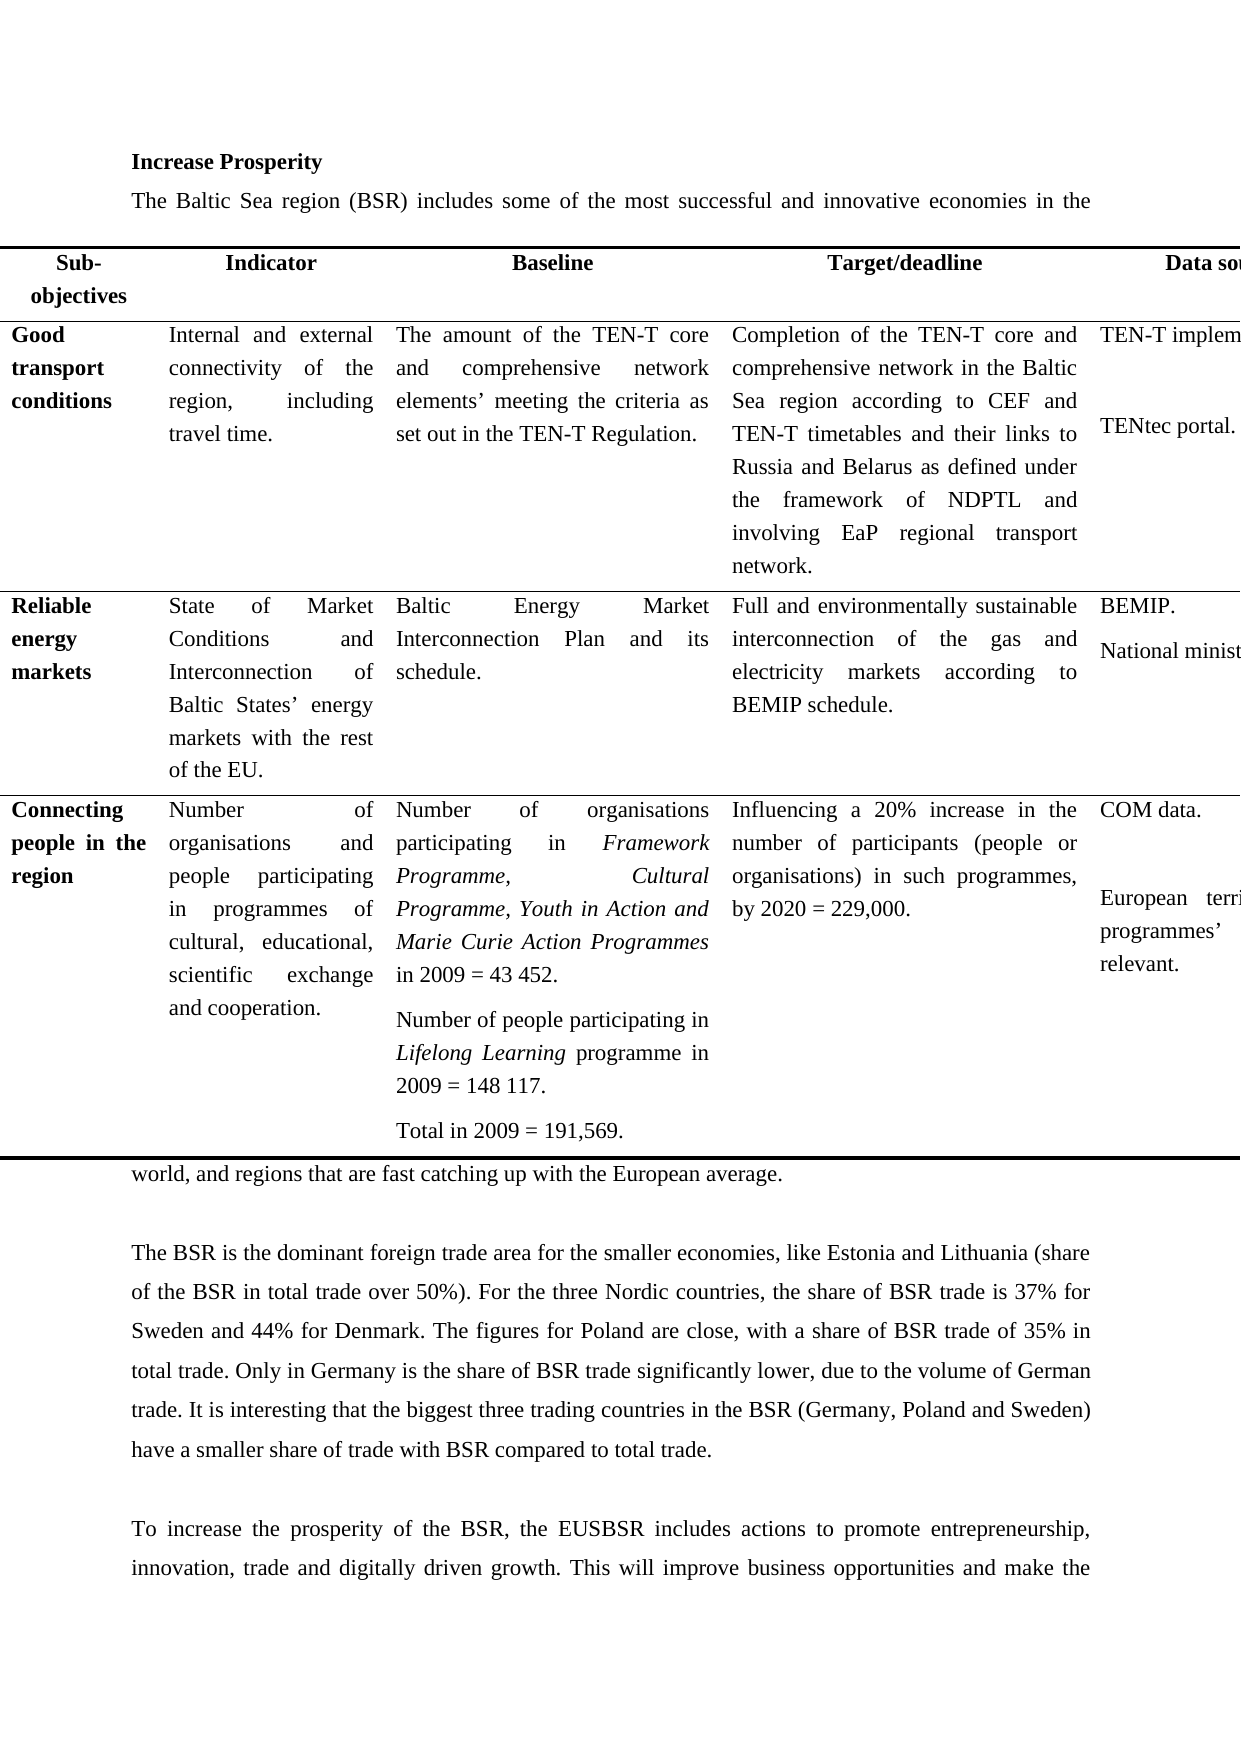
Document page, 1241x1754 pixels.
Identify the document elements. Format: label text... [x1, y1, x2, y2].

table_cell Influencing a 20% increase in the number of participants (people or organisations) in such programmes, by 2020 = 229,000. [721, 796, 1089, 1156]
table_cell Number of organisations participating in Framework Programme, Cultural Programme, Youth in Action and Marie Curie Action Programmes in 2009 = 43 452. Number of people participating in Lifelong Learning programme in 2009 = 148 117. Total in 2009 = 191,569. [385, 796, 721, 1156]
table_cell Internal and external connectivity of the region, including travel time. [158, 322, 384, 591]
table_cell Connecting people in the region [0, 796, 157, 1156]
text The BSR is the dominant foreign trade area for the smaller economies, like Estonia and Lithuania (share of the BSR in total trade over 50%). For the three Nordic countries, the share of BSR trade is 37% for Sweden and 44% for Denmark. The figures for Poland are close, with a share of BSR trade of 35% in total trade. Only in Germany is the share of BSR trade significantly lower, due to the volume of German trade. It is interesting that the biggest three trading countries in the BSR (Germany, Poland and Sweden) have a smaller share of trade with BSR compared to total trade. [131, 1238, 1092, 1462]
table_cell Reliable energy markets [0, 592, 157, 795]
text world, and regions that are fast catching up with the European average. [131, 1160, 1092, 1186]
table_cell Baltic Energy Market Interconnection Plan and its schedule. [385, 592, 721, 795]
subtitle Increase Prosperity [131, 148, 1092, 174]
table_cell The amount of the TEN-T core and comprehensive network elements’ meeting the criteria as set out in the TEN-T Regulation. [385, 322, 721, 591]
table_header Sub-objectives [0, 249, 157, 321]
table_cell State of Market Conditions and Interconnection of Baltic States’ energy markets with the rest of the EU. [158, 592, 384, 795]
table_cell TEN-T implementation reports. TENtec portal. [1089, 322, 1240, 591]
table_header Target/deadline [721, 249, 1089, 321]
table_cell Good transport conditions [0, 322, 157, 591]
table_cell BEMIP. National ministries. [1089, 592, 1240, 795]
table_cell Completion of the TEN-T core and comprehensive network in the Baltic Sea region according to CEF and TEN-T timetables and their links to Russia and Belarus as defined under the framework of NDPTL and involving EaP regional transport network. [721, 322, 1089, 591]
table_header Indicator [158, 249, 384, 321]
table_header Baseline [385, 249, 721, 321]
table_header Data sources [1089, 249, 1240, 321]
table_cell COM data. European territorial cooperation programmes’ reports where relevant. [1089, 796, 1240, 1156]
text The Baltic Sea region (BSR) includes some of the most successful and innovative economies in the [131, 187, 1092, 246]
table_cell Number of organisations and people participating in programmes of cultural, educational, scientific exchange and cooperation. [158, 796, 384, 1156]
text To increase the prosperity of the BSR, the EUSBSR includes actions to promote entrepreneurship, innovation, trade and digitally driven growth. This will improve business opportunities and make the [131, 1515, 1092, 1581]
table_cell Full and environmentally sustainable interconnection of the gas and electricity markets according to BEMIP schedule. [721, 592, 1089, 795]
